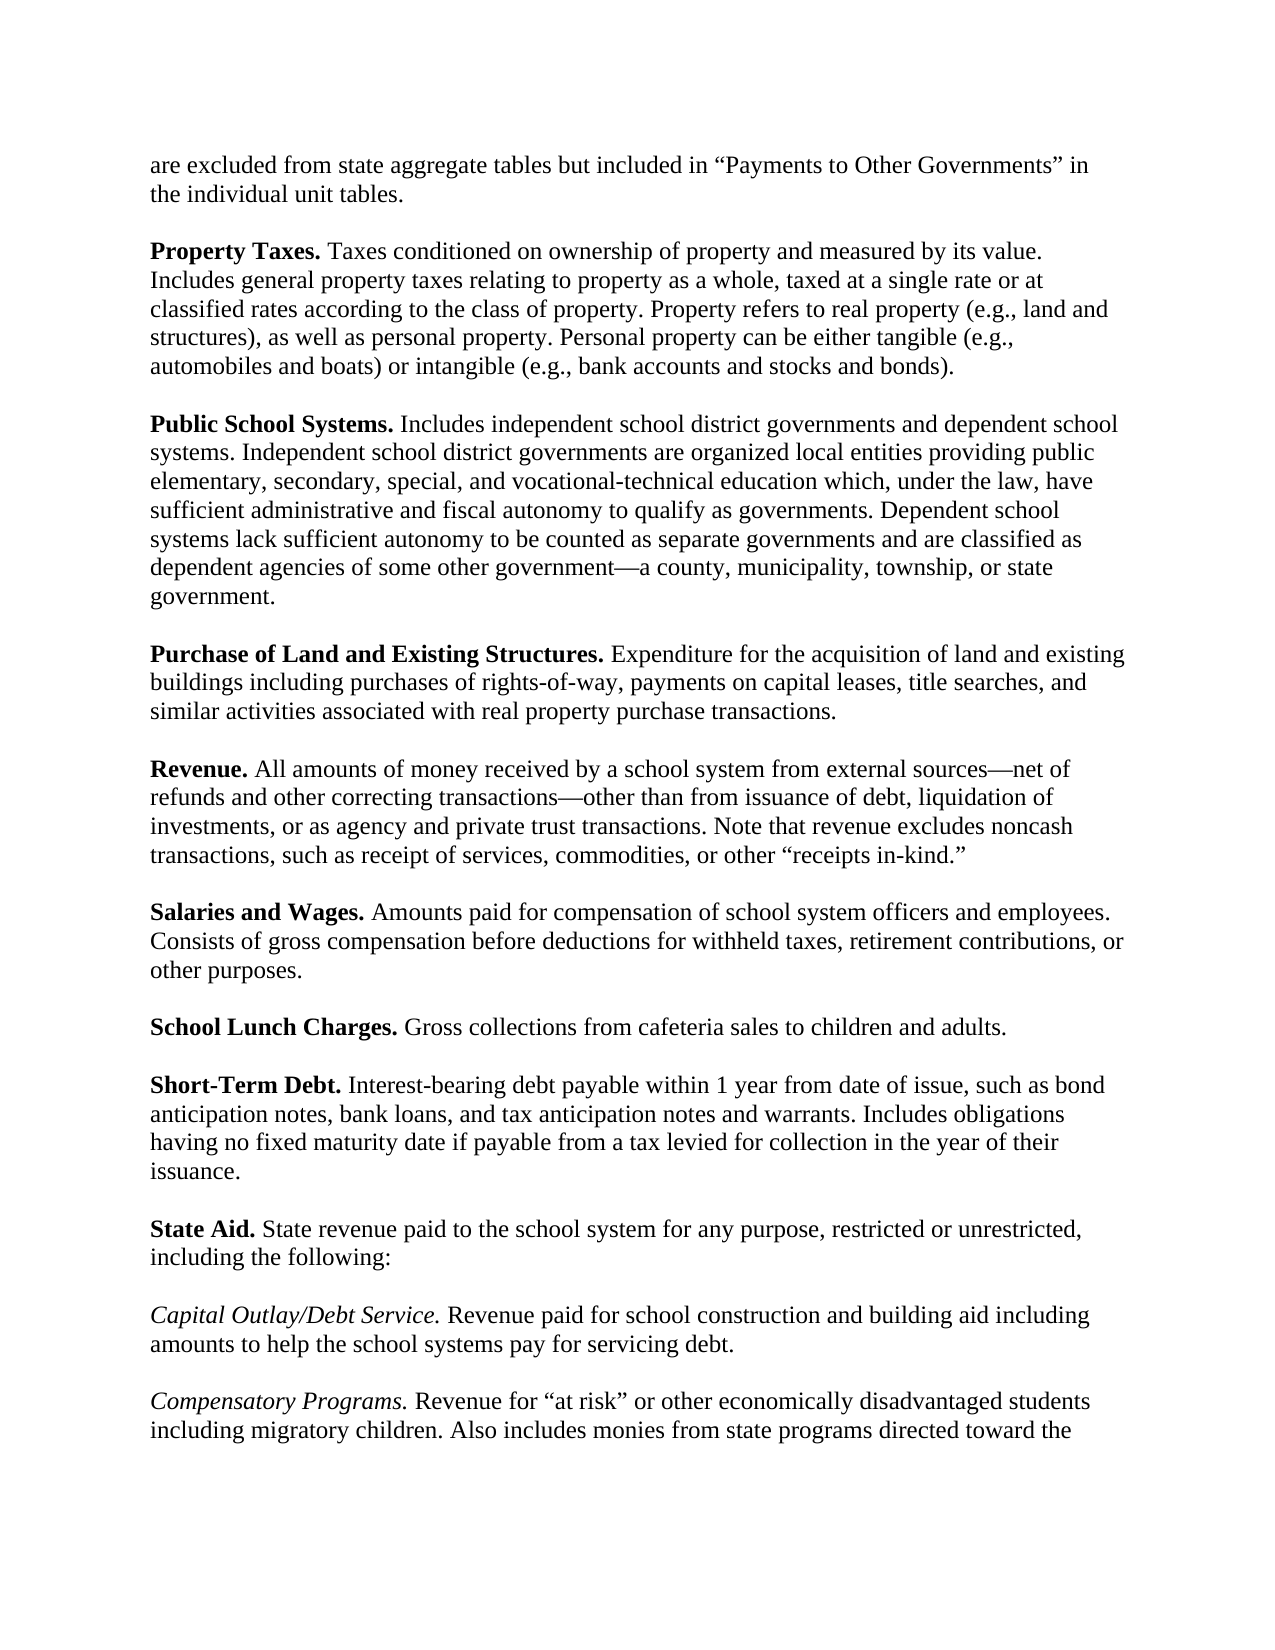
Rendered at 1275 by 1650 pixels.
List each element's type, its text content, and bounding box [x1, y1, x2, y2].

text Property Taxes. Taxes conditioned on ownership of property and measured by its value. Includes general property taxes relating to property as a whole, taxed at a single rate or at classified rates according to the class of property. Property refers to real property (e.g., land and structures), as well as personal property. Personal property can be either tangible (e.g., automobiles and boats) or intangible (e.g., bank accounts and stocks and bonds). [150, 236, 1125, 380]
text are excluded from state aggregate tables but included in “Payments to Other Governments” in the individual unit tables. [150, 150, 1125, 207]
text Short-Term Debt. Interest-bearing debt payable within 1 year from date of issue, such as bond anticipation notes, bank loans, and tax anticipation notes and warrants. Includes obligations having no fixed maturity date if payable from a tax levied for collection in the year of their issuance. [150, 1070, 1125, 1185]
text School Lunch Charges. Gross collections from cafeteria sales to children and adults. [150, 1012, 1125, 1041]
text Compensatory Programs. Revenue for “at risk” or other economically disadvantaged students including migratory children. Also includes monies from state programs directed toward the [150, 1386, 1125, 1444]
text Capital Outlay/Debt Service. Revenue paid for school construction and building aid including amounts to help the school systems pay for servicing debt. [150, 1300, 1125, 1357]
text State Aid. State revenue paid to the school system for any purpose, restricted or unrestricted, including the following: [150, 1214, 1125, 1271]
text Salaries and Wages. Amounts paid for compensation of school system officers and employees. Consists of gross compensation before deductions for withheld taxes, retirement contributions, or other purposes. [150, 897, 1125, 984]
text Public School Systems. Includes independent school district governments and dependent school systems. Independent school district governments are organized local entities providing public elementary, secondary, special, and vocational-technical education which, under the law, have sufficient administrative and fiscal autonomy to qualify as governments. Dependent school systems lack sufficient autonomy to be counted as separate governments and are classified as dependent agencies of some other government—a county, municipality, township, or state government. [150, 409, 1125, 610]
text Purchase of Land and Existing Structures. Expenditure for the acquisition of land and existing buildings including purchases of rights-of-way, payments on capital leases, title searches, and similar activities associated with real property purchase transactions. [150, 639, 1125, 725]
text Revenue. All amounts of money received by a school system from external sources—net of refunds and other correcting transactions—other than from issuance of debt, liquidation of investments, or as agency and private trust transactions. Note that revenue excludes noncash transactions, such as receipt of services, commodities, or other “receipts in-kind.” [150, 754, 1125, 869]
